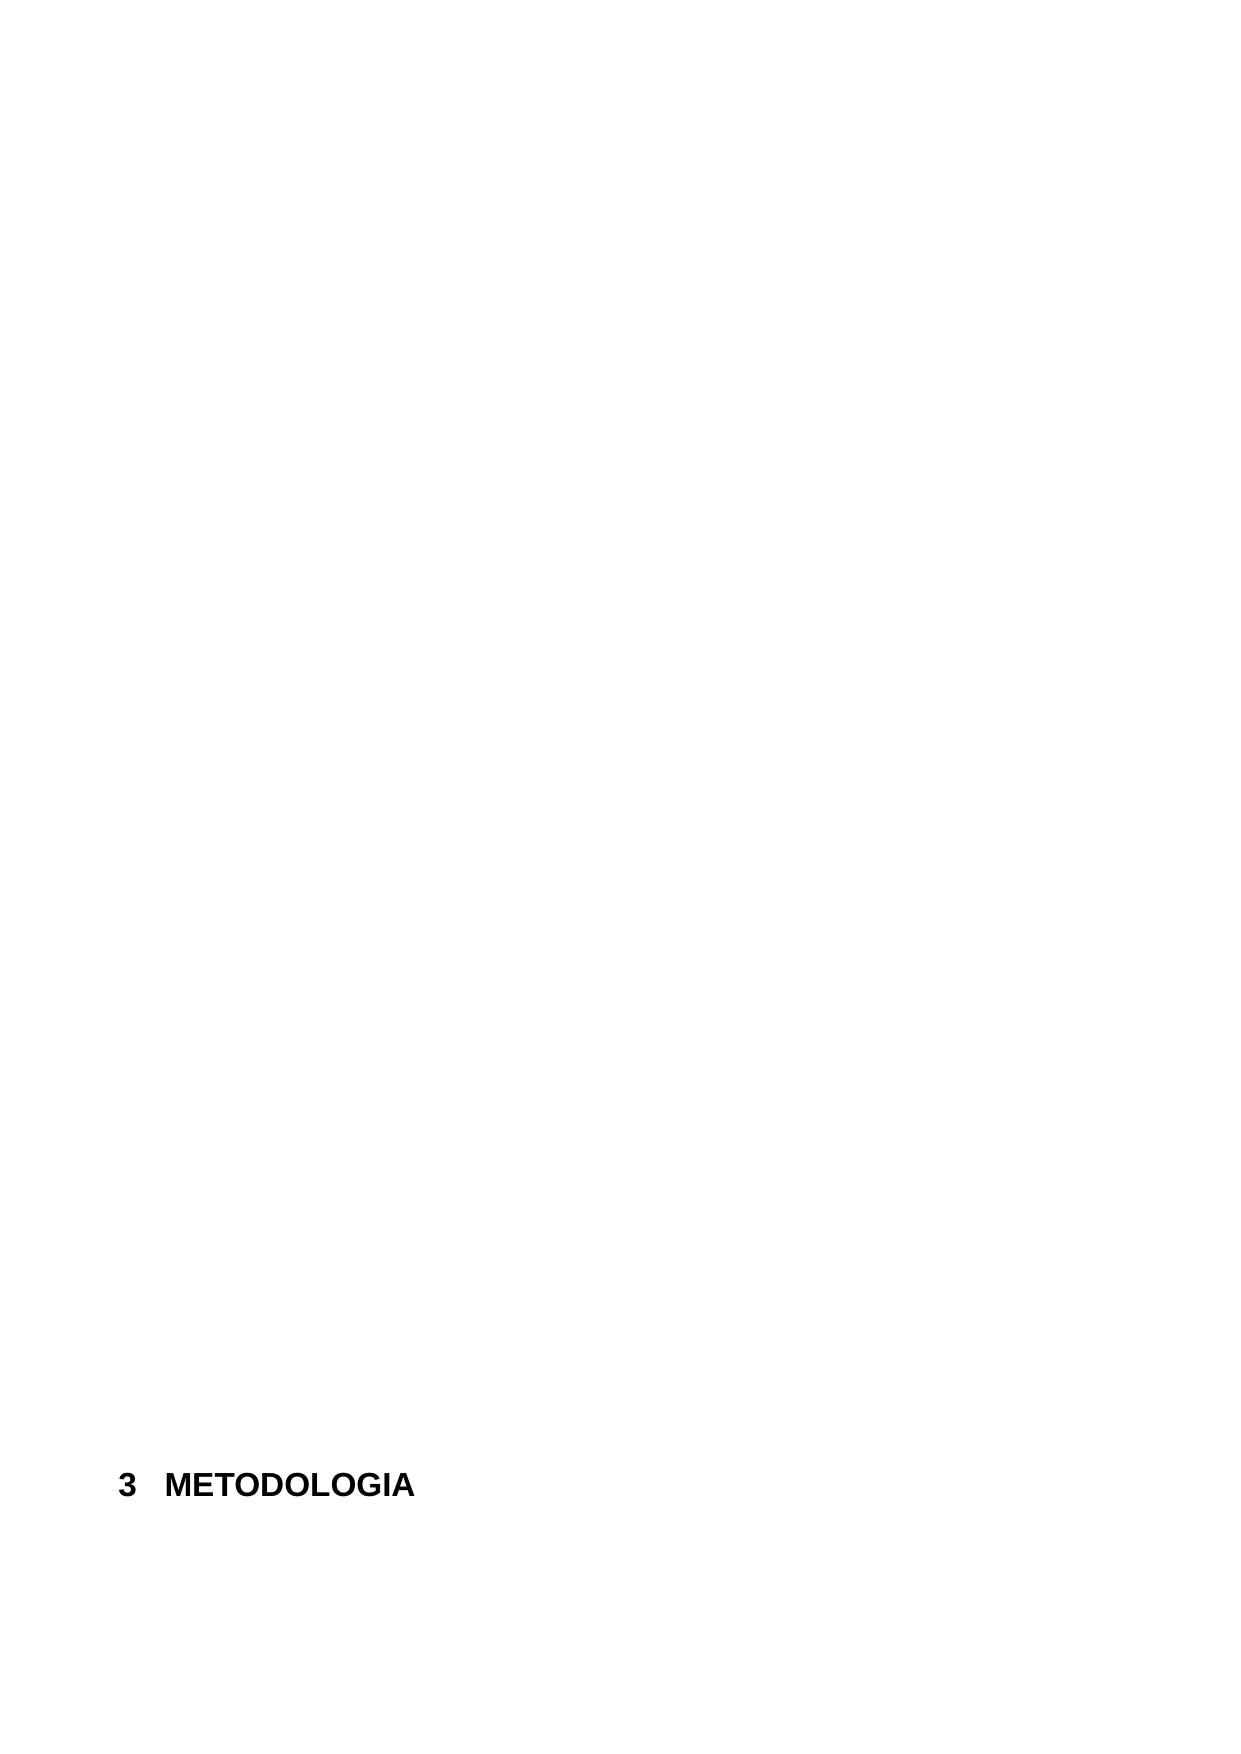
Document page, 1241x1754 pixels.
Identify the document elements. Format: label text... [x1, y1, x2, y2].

text 3 METODOLOGIA [118, 1465, 1122, 1504]
